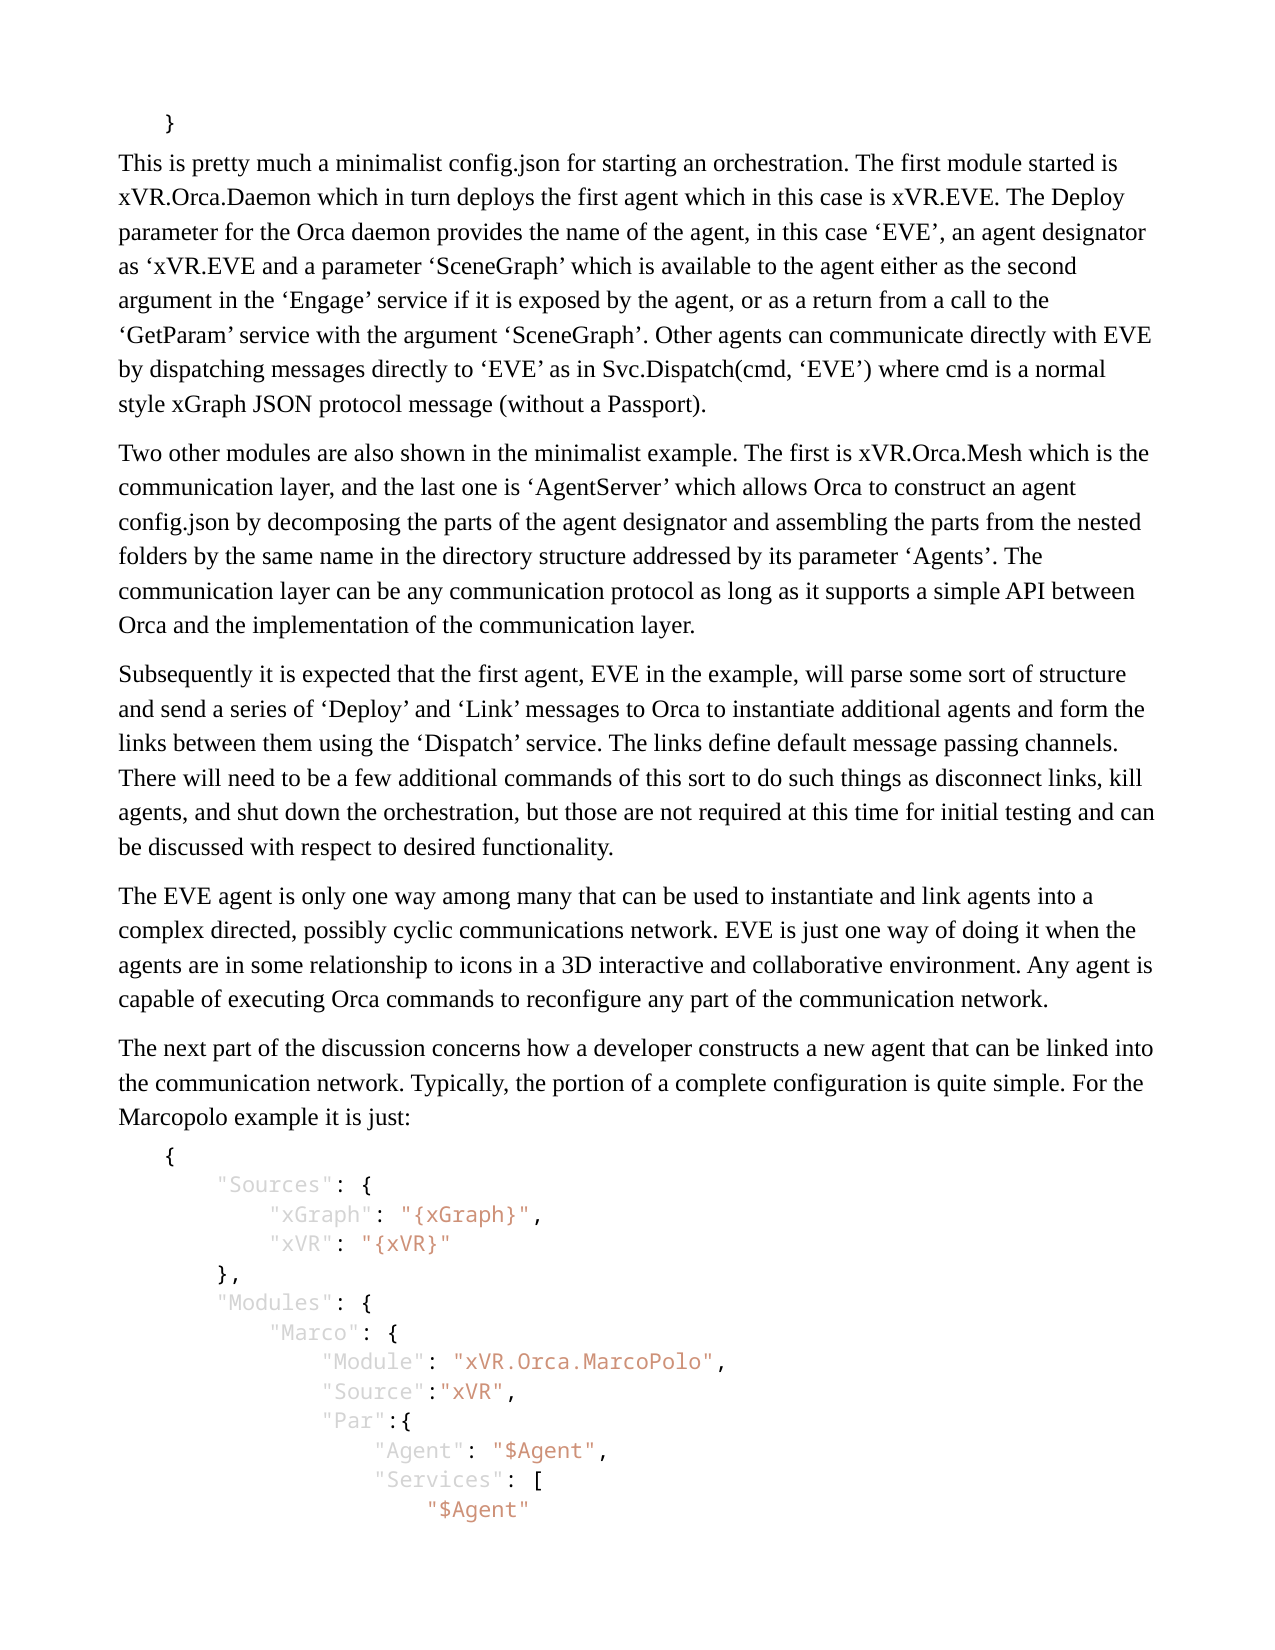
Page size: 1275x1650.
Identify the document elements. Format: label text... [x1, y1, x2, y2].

text "xGraph": "{xGraph}", [418, 1210, 480, 1225]
text "Modules": { [163, 1299, 1157, 1314]
text "Module": "xVR.Orca.MarcoPolo", [163, 1358, 1157, 1373]
text Two other modules are also shown in the minimalist example. The first is xVR.Orca.Mesh which is the communication layer, and the last one is ‘AgentServer’ which allows Orca to construct an agent config.json by decomposing the parts of the agent designator and assembling the parts from the nested folders by the same name in the directory structure addressed by its parameter ‘Agents’. The communication layer can be any communication protocol as long as it supports a simple API between Orca and the implementation of the communication layer. [118, 438, 1157, 639]
text "Marco": { [163, 1328, 393, 1343]
text "Par":{ [163, 1417, 1157, 1432]
text { [169, 1151, 1157, 1166]
text Subsequently it is expected that the first agent, EVE in the example, will parse some sort of structure and send a series of ‘Deploy’ and ‘Link’ messages to Orca to instantiate additional agents and form the links between them using the ‘Dispatch’ service. The links define default message passing channels. There will need to be a few additional commands of this sort to do such things as disconnect links, kill agents, and shut down the orchestration, but those are not required at this time for initial testing and can be discussed with respect to desired functionality. [118, 659, 1157, 861]
text { [163, 1151, 170, 1166]
text "Agent": "$Agent", [163, 1446, 409, 1461]
text "xGraph": "{xGraph}", [337, 1210, 419, 1225]
text "Agent": "$Agent", [541, 1446, 1157, 1461]
text "xGraph": "{xGraph}", [482, 1210, 511, 1225]
text "Sources": { [163, 1181, 1157, 1196]
text "xGraph": "{xGraph}", [510, 1210, 1157, 1225]
text "Agent": "$Agent", [410, 1446, 540, 1461]
text The next part of the discussion concerns how a developer constructs a new agent that can be linked into the communication network. Typically, the portion of a complete configuration is quite simple. For the Marcopolo example it is just: [118, 1033, 1157, 1131]
text "Source":"xVR", [163, 1387, 1157, 1402]
text "Marco": { [392, 1328, 1157, 1343]
text "xGraph": "{xGraph}", [163, 1210, 335, 1225]
text "Services": [ [163, 1476, 1157, 1491]
text } [163, 118, 170, 133]
text }, [163, 1269, 222, 1284]
text } [169, 118, 1157, 133]
text This is pretty much a minimalist config.json for starting an orchestration. The first module started is xVR.Orca.Daemon which in turn deploys the first agent which in this case is xVR.EVE. The Deploy parameter for the Orca daemon provides the name of the agent, in this case ‘EVE’, an agent designator as ‘xVR.EVE and a parameter ‘SceneGraph’ which is available to the agent either as the second argument in the ‘Engage’ service if it is exposed by the agent, or as a return from a call to the ‘GetParam’ service with the argument ‘SceneGraph’. Other agents can communicate directly with EVE by dispatching messages directly to ‘EVE’ as in Svc.Dispatch(cmd, ‘EVE’) where cmd is a normal style xGraph JSON protocol message (without a Passport). [118, 148, 1157, 418]
text }, [221, 1269, 1157, 1284]
text "xVR": "{xVR}" [163, 1240, 1157, 1255]
text "$Agent" [476, 1505, 1157, 1520]
text The EVE agent is only one way among many that can be used to instantiate and link agents into a complex directed, possibly cyclic communications network. EVE is just one way of doing it when the agents are in some relationship to icons in a 3D interactive and collaborative environment. Any agent is capable of executing Orca commands to reconfigure any part of the communication network. [118, 881, 1157, 1013]
text "$Agent" [163, 1505, 475, 1520]
